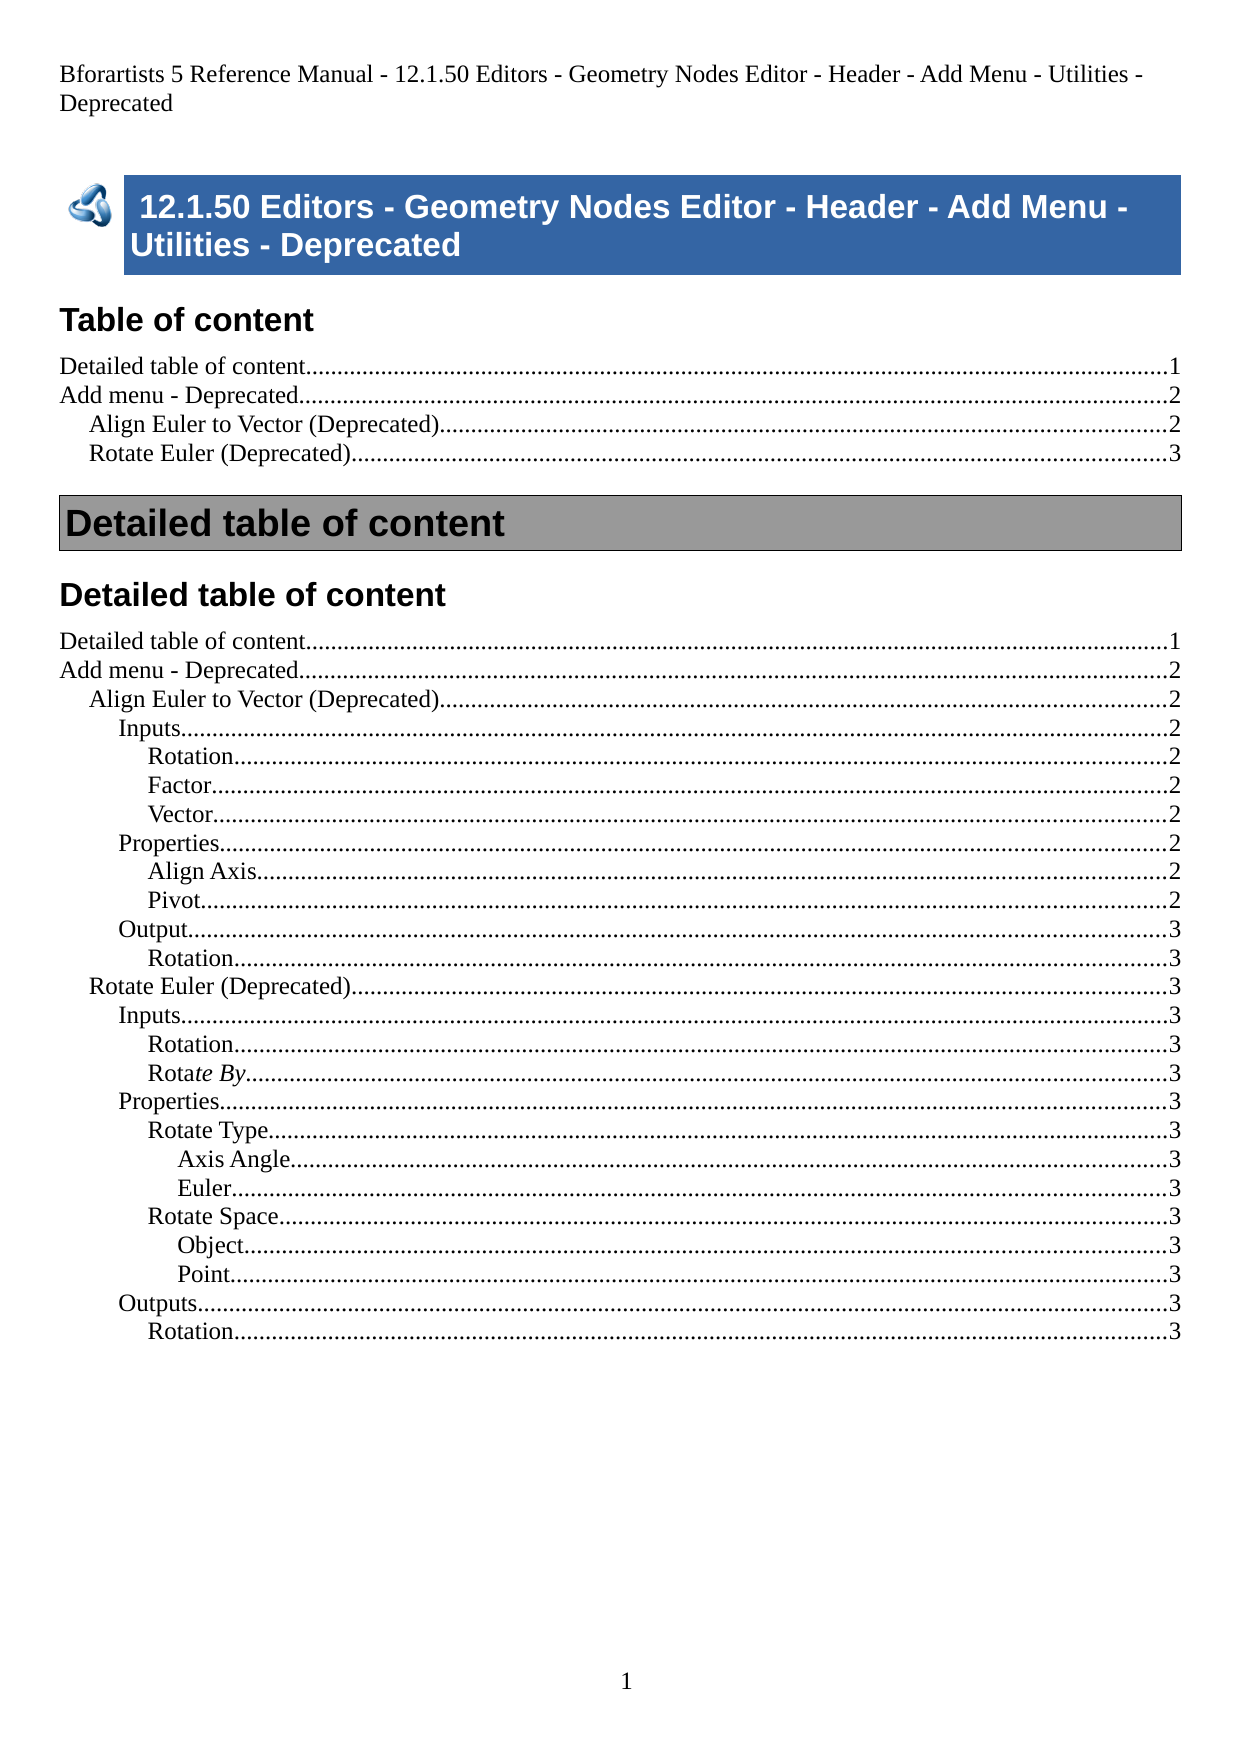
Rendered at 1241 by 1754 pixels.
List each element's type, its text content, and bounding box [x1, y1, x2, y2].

text Inputs 3 [118, 1000, 1181, 1029]
text Rotation 3 [147, 1029, 1181, 1058]
text Point 3 [177, 1259, 1181, 1288]
text Align Euler to Vector (Deprecated) 2 [88, 684, 1181, 713]
picture [65, 180, 114, 230]
text Axis Angle 3 [177, 1144, 1181, 1173]
text Euler 3 [177, 1173, 1181, 1201]
text Rotate Space 3 [147, 1201, 1181, 1230]
text Properties 3 [118, 1086, 1181, 1115]
table_header 12.1.50 Editors - Geometry Nodes Editor - Header - Add Menu - Utilities - Deprecated [124, 175, 1181, 275]
text Align Euler to Vector (Deprecated) 2 [88, 409, 1181, 438]
text Inputs 2 [118, 713, 1181, 741]
text Properties 2 [118, 828, 1181, 856]
text Pivot 2 [147, 885, 1181, 914]
text Rotation 3 [147, 943, 1181, 971]
subtitle Detailed table of content [59, 575, 1181, 614]
text Output 3 [118, 914, 1181, 943]
text Vector 2 [147, 799, 1181, 828]
text Rotation 3 [147, 1316, 1181, 1345]
text Rotate Euler (Deprecated) 3 [88, 438, 1181, 466]
table_header [59, 175, 124, 275]
text Rotate Euler (Deprecated) 3 [88, 971, 1181, 1000]
subtitle Table of content [59, 300, 1181, 339]
text Add menu - Deprecated 2 [59, 380, 1181, 409]
text Object 3 [177, 1230, 1181, 1259]
text Detailed table of content 1 [59, 626, 1181, 655]
text Factor 2 [147, 770, 1181, 799]
text Outputs 3 [118, 1288, 1181, 1316]
text Align Axis 2 [147, 856, 1181, 885]
text Add menu - Deprecated 2 [59, 655, 1181, 684]
text Rotate By 3 [147, 1058, 1181, 1086]
text Rotation 2 [147, 741, 1181, 770]
text Detailed table of content 1 [59, 351, 1181, 380]
table_header Detailed table of content [60, 496, 1181, 550]
text Rotate Type 3 [147, 1115, 1181, 1144]
